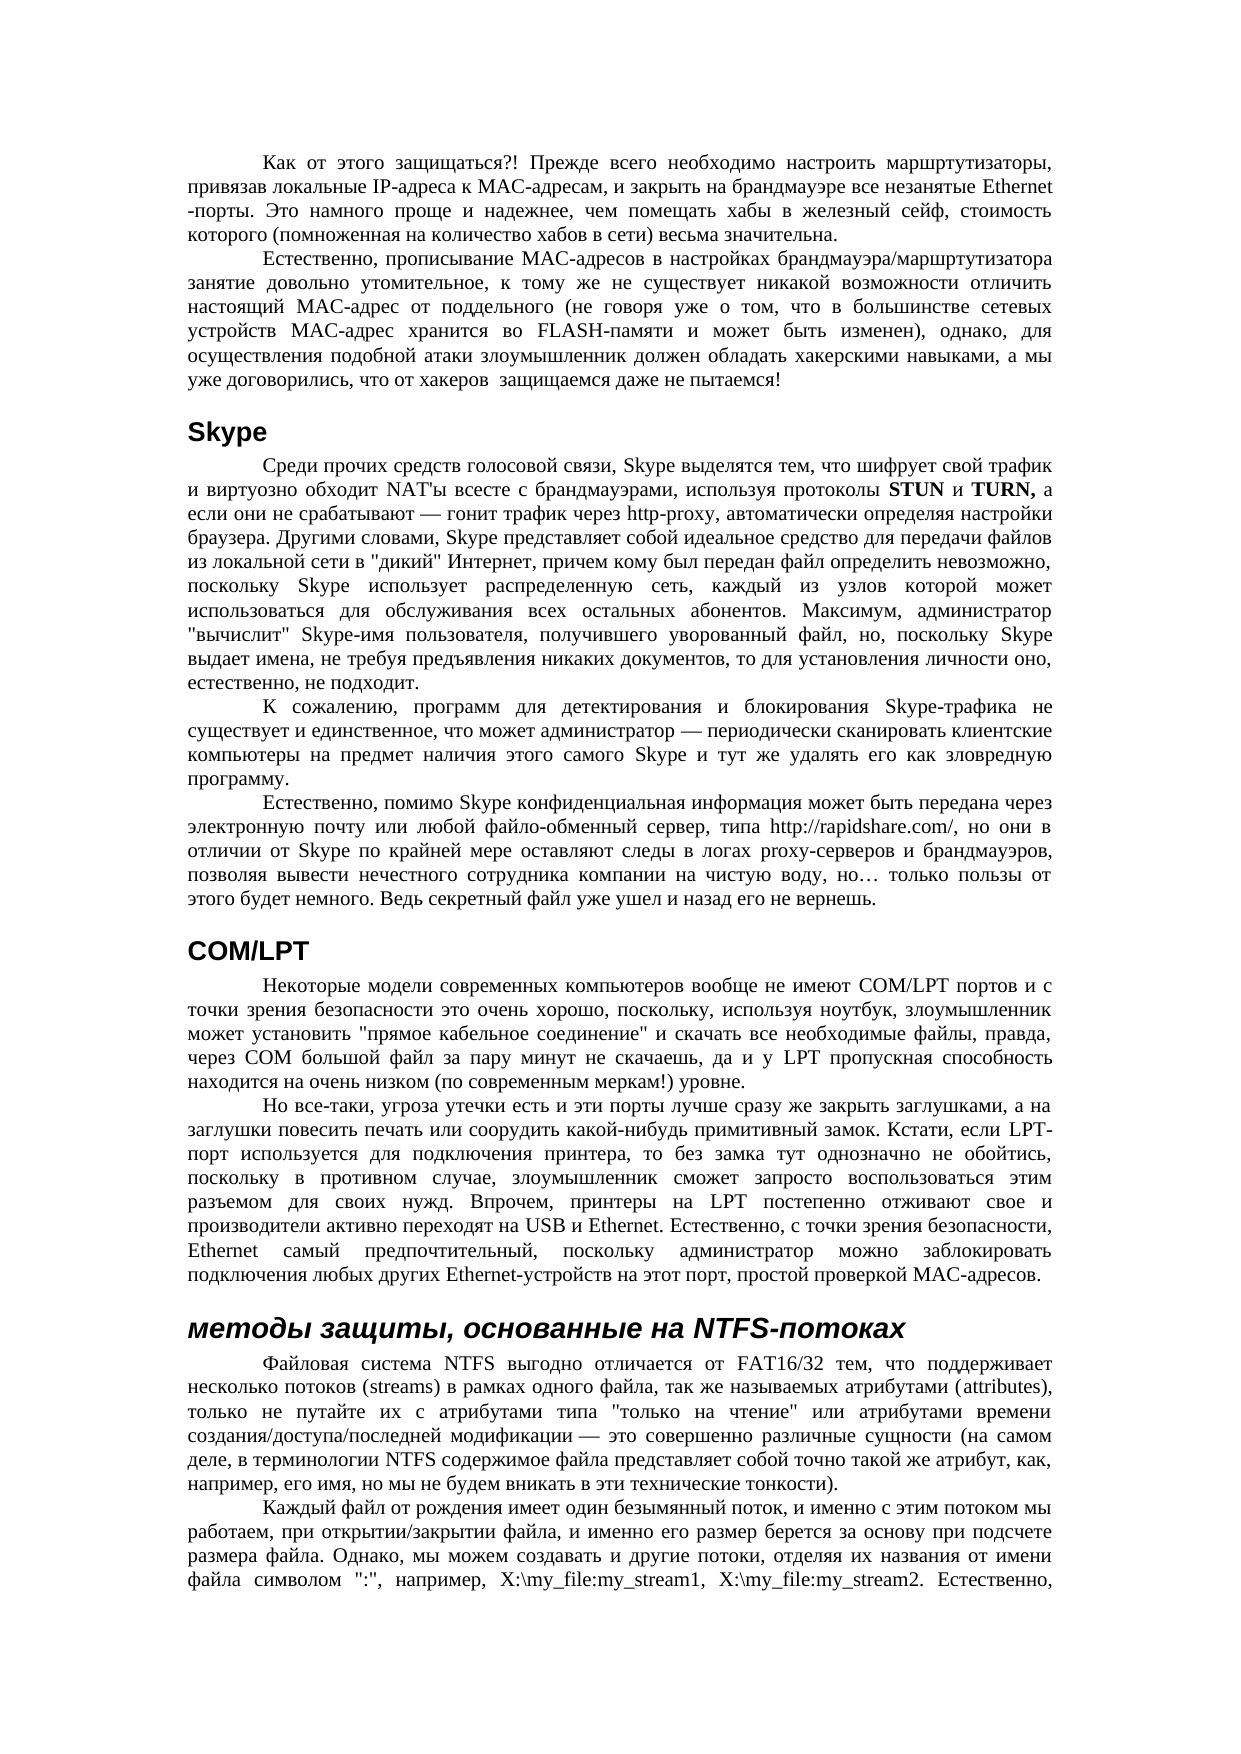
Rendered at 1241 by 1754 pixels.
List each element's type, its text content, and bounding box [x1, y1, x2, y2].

subtitle методы защиты, основанные на NTFS-потоках [187, 1311, 1053, 1344]
text Но все-таки, угроза утечки есть и эти порты лучше сразу же закрыть заглушками, а на заглушки повесить печать или соорудить какой-нибудь примитивный замок. Кстати, если LPT-порт используется для подключения принтера, то без замка тут однозначно не обойтись, поскольку в противном случае, злоумышленник сможет запросто воспользоваться этим разъемом для своих нужд. Впрочем, принтеры на LPT постепенно отживают свое и производители активно переходят на USB и Ethernet. Естественно, с точки зрения безопасности, Ethernet самый предпочтительный, поскольку администратор можно заблокировать подключения любых других Ethernet-устройств на этот порт, простой проверкой MAC-адресов. [187, 1093, 1053, 1286]
text Каждый файл от рождения имеет один безымянный поток, и именно с этим потоком мы работаем, при открытии/закрытии файла, и именно его размер берется за основу при подсчете размера файла. Однако, мы можем создавать и другие потоки, отделяя их названия от имени файла символом ":", например, X:\my_file:my_stream1, X:\my_file:my_stream2. Естественно, [187, 1495, 1053, 1591]
text Некоторые модели современных компьютеров вообще не имеют COM/LPT портов и с точки зрения безопасности это очень хорошо, поскольку, используя ноутбук, злоумышленник может установить "прямое кабельное соединение" и скачать все необходимые файлы, правда, через COM большой файл за пару минут не скачаешь, да и у LPT пропускная способность находится на очень низком (по современным меркам!) уровне. [187, 973, 1053, 1093]
text Естественно, прописывание MAC-адресов в настройках брандмауэра/маршртутизатора занятие довольно утомительное, к тому же не существует никакой возможности отличить настоящий MAC-адрес от поддельного (не говоря уже о том, что в большинстве сетевых устройств MAC-адрес хранится во FLASH-памяти и может быть изменен), однако, для осуществления подобной атаки злоумышленник должен обладать хакерскими навыками, а мы уже договорились, что от хакеров защищаемся даже не пытаемся! [187, 246, 1053, 391]
subtitle Skype [187, 416, 1053, 447]
text Естественно, помимо Skype конфиденциальная информация может быть передана через электронную почту или любой файло-обменный сервер, типа http://rapidshare.com/, но они в отличии от Skype по крайней мере оставляют следы в логах proxy-серверов и брандмауэров, позволяя вывести нечестного сотрудника компании на чистую воду, но… только пользы от этого будет немного. Ведь секретный файл уже ушел и назад его не вернешь. [187, 790, 1053, 910]
text Как от этого защищаться?! Прежде всего необходимо настроить маршртутизаторы, привязав локальные IP-адреса к MAC-адресам, и закрыть на брандмауэре все незанятые Ethernet -порты. Это намного проще и надежнее, чем помещать хабы в железный сейф, стоимость которого (помноженная на количество хабов в сети) весьма значительна. [187, 150, 1053, 246]
subtitle COM/LPT [187, 935, 1053, 967]
text Среди прочих средств голосовой связи, Skype выделятся тем, что шифрует свой трафик и виртуозно обходит NAT'ы всесте с брандмауэрами, используя протоколы STUN и TURN, а если они не срабатывают — гонит трафик через http-proxy, автоматически определяя настройки браузера. Другими словами, Skype представляет собой идеальное средство для передачи файлов из локальной сети в "дикий" Интернет, причем кому был передан файл определить невозможно, поскольку Skype использует распределенную сеть, каждый из узлов которой может использоваться для обслуживания всех остальных абонентов. Максимум, администратор "вычислит" Skype-имя пользователя, получившего уворованный файл, но, поскольку Skype выдает имена, не требуя предъявления никаких документов, то для установления личности оно, естественно, не подходит. [187, 453, 1053, 694]
text К сожалению, программ для детектирования и блокирования Skype-трафика не существует и единственное, что может администратор — периодически сканировать клиентские компьютеры на предмет наличия этого самого Skype и тут же удалять его как зловредную программу. [187, 694, 1053, 790]
text Файловая система NTFS выгодно отличается от FAT16/32 тем, что поддерживает несколько потоков (streams) в рамках одного файла, так же называемых атрибутами (attributes), только не путайте их с атрибутами типа "только на чтение" или атрибутами времени создания/доступа/последней модификации — это совершенно различные сущности (на самом деле, в терминологии NTFS содержимое файла представляет собой точно такой же атрибут, как, например, его имя, но мы не будем вникать в эти технические тонкости). [187, 1350, 1053, 1495]
